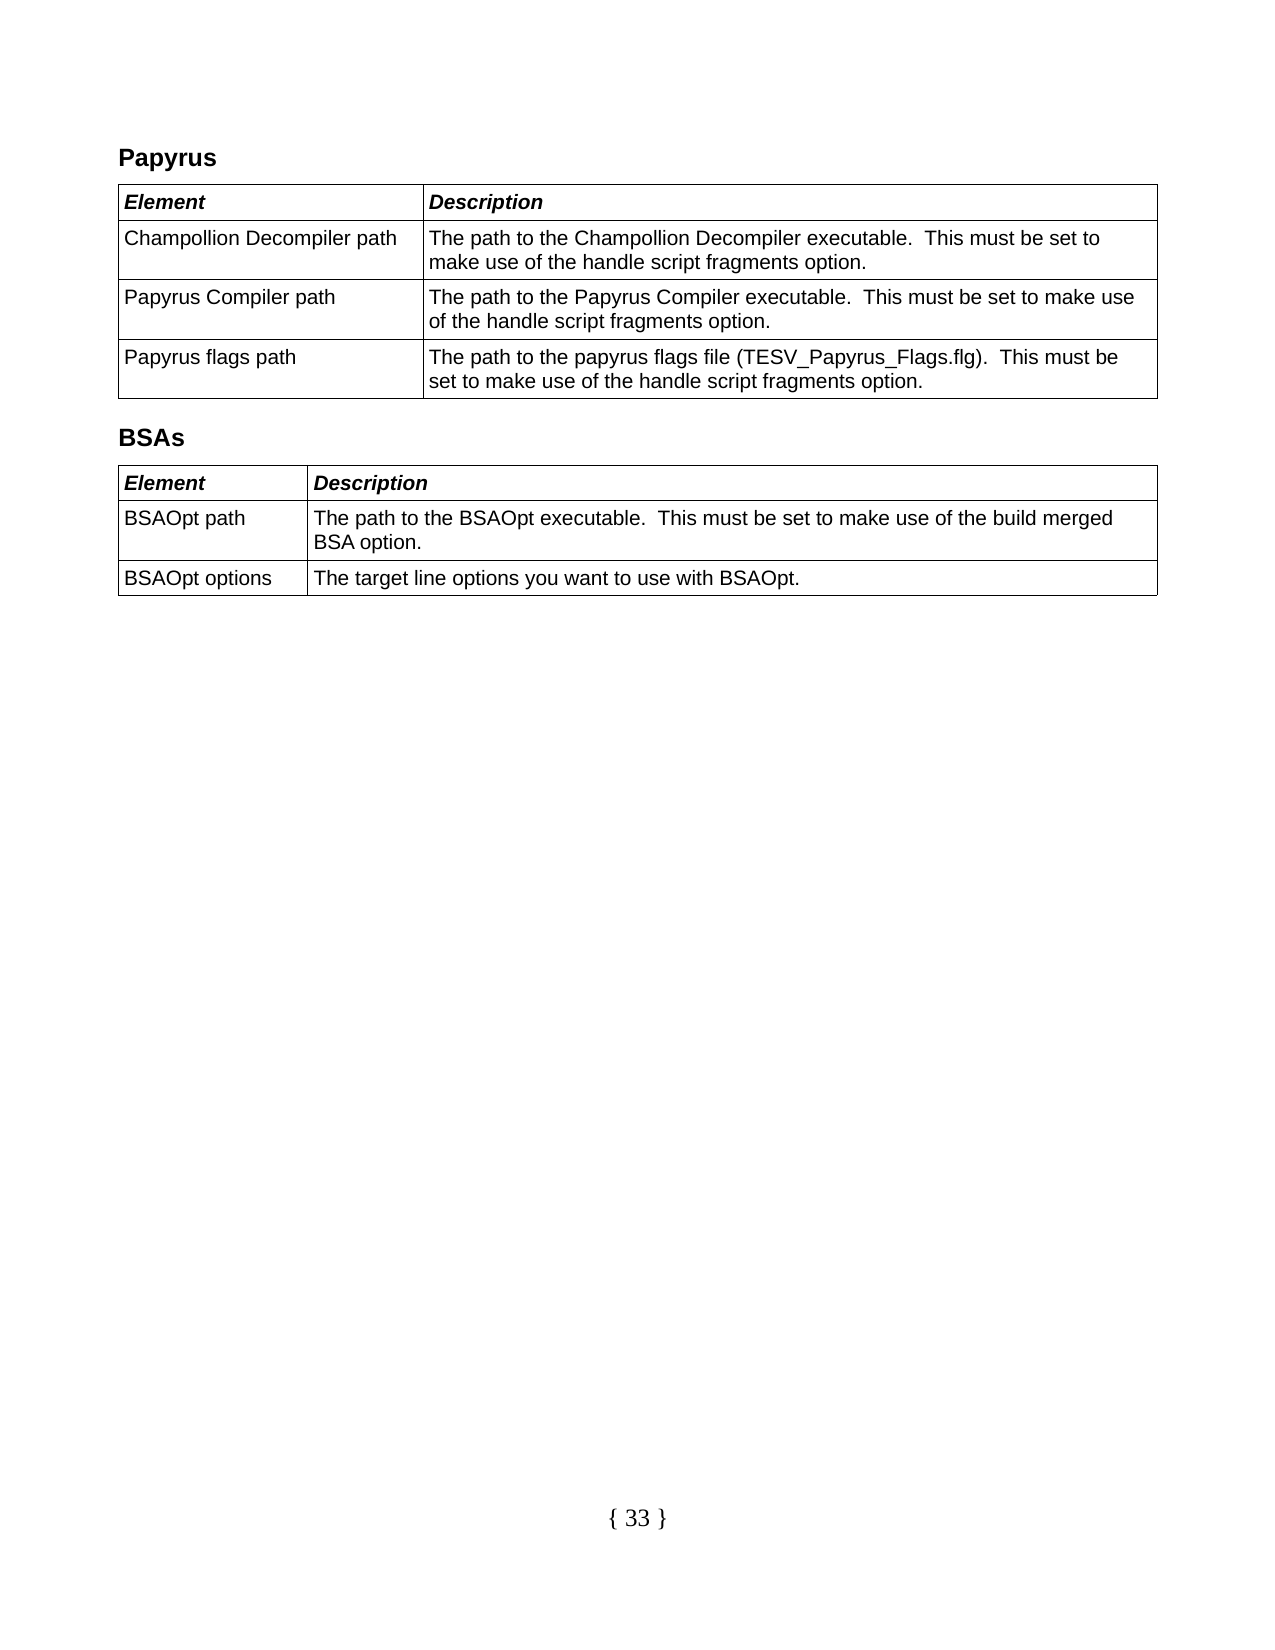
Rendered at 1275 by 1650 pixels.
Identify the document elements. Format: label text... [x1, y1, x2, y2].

table_cell The path to the Champollion Decompiler executable. This must be set to make use of the handle script fragments option. [424, 221, 1157, 279]
table_header Description [308, 466, 1157, 500]
subtitle BSAs [118, 423, 1157, 452]
table_cell The path to the papyrus flags file (TESV_Papyrus_Flags.flg). This must be set to make use of the handle script fragments option. [424, 340, 1157, 398]
table_header Description [424, 185, 1157, 220]
table_header Element [119, 185, 423, 220]
table_cell BSAOpt options [119, 561, 307, 595]
table_header Element [119, 466, 307, 500]
table_cell The target line options you want to use with BSAOpt. [308, 561, 1157, 595]
table_cell Papyrus flags path [119, 340, 423, 398]
table_cell The path to the Papyrus Compiler executable. This must be set to make use of the handle script fragments option. [424, 280, 1157, 339]
subtitle Papyrus [118, 143, 1157, 172]
table_cell Champollion Decompiler path [119, 221, 423, 279]
table_cell The path to the BSAOpt executable. This must be set to make use of the build merged BSA option. [308, 501, 1157, 560]
table_cell Papyrus Compiler path [119, 280, 423, 339]
table_cell BSAOpt path [119, 501, 307, 560]
